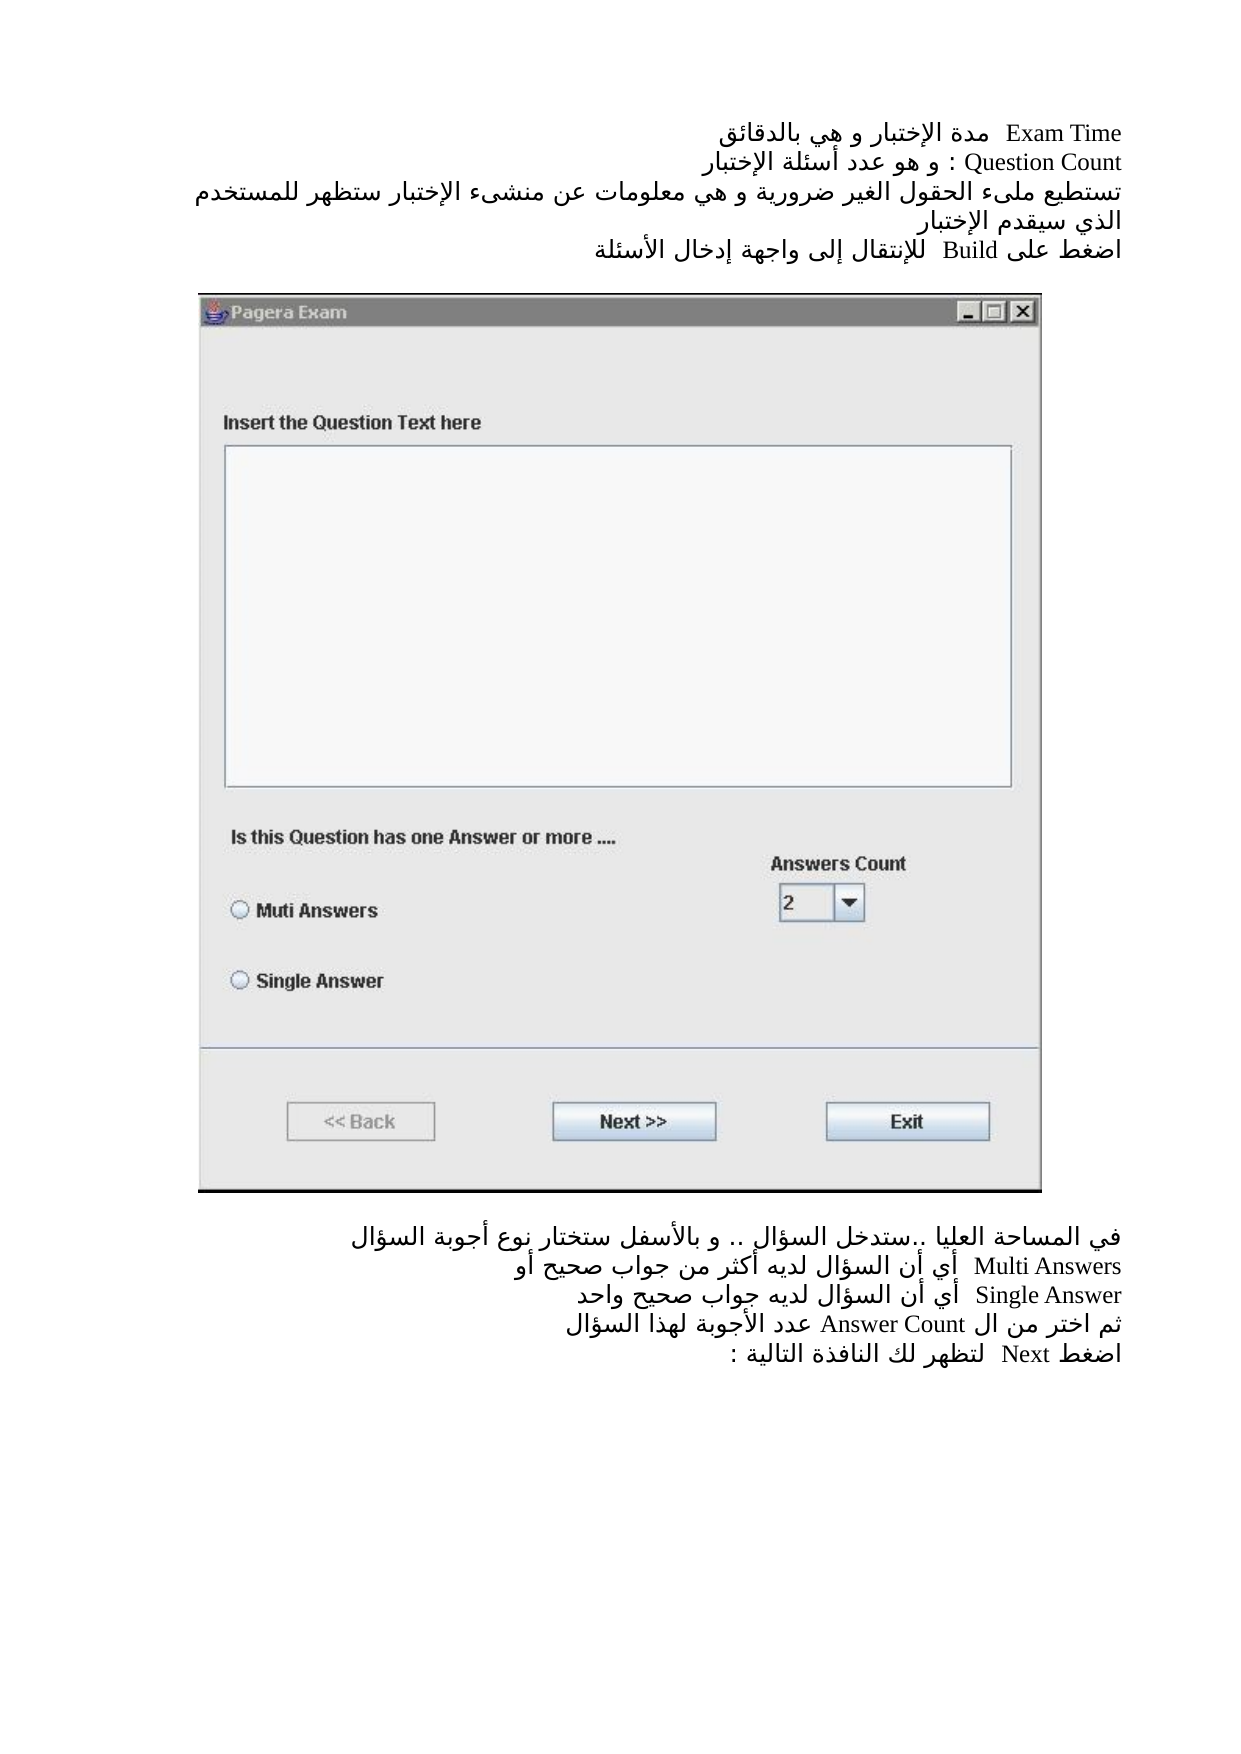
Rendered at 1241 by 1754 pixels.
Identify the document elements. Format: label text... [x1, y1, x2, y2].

text ثم اختر من ال Answer Count عدد الأجوبة لهذا السؤال [118, 1309, 1122, 1339]
text تستطيع ملىء الحقول الغير ضرورية و هي معلومات عن منشىء الإختبار ستظهر للمستخدم [118, 177, 1122, 206]
text اضغط Next لتظهر لك النافذة التالية : [118, 1339, 1122, 1368]
text Exam Time مدة الإختبار و هي بالدقائق [118, 118, 1122, 147]
text في المساحة العليا ..ستدخل السؤال .. و بالأسفل ستختار نوع أجوبة السؤال [118, 1222, 1122, 1251]
text Single Answer أي أن السؤال لديه جواب صحيح واحد [118, 1280, 1122, 1309]
text Multi Answers أي أن السؤال لديه أكثر من جواب صحيح أو [118, 1251, 1122, 1280]
picture [198, 293, 1042, 1193]
text Question Count : و هو عدد أسئلة الإختبار [118, 147, 1122, 177]
text اضغط على Build للإنتقال إلى واجهة إدخال الأسئلة [118, 235, 1122, 264]
text الذي سيقدم الإختبار [118, 206, 1122, 235]
